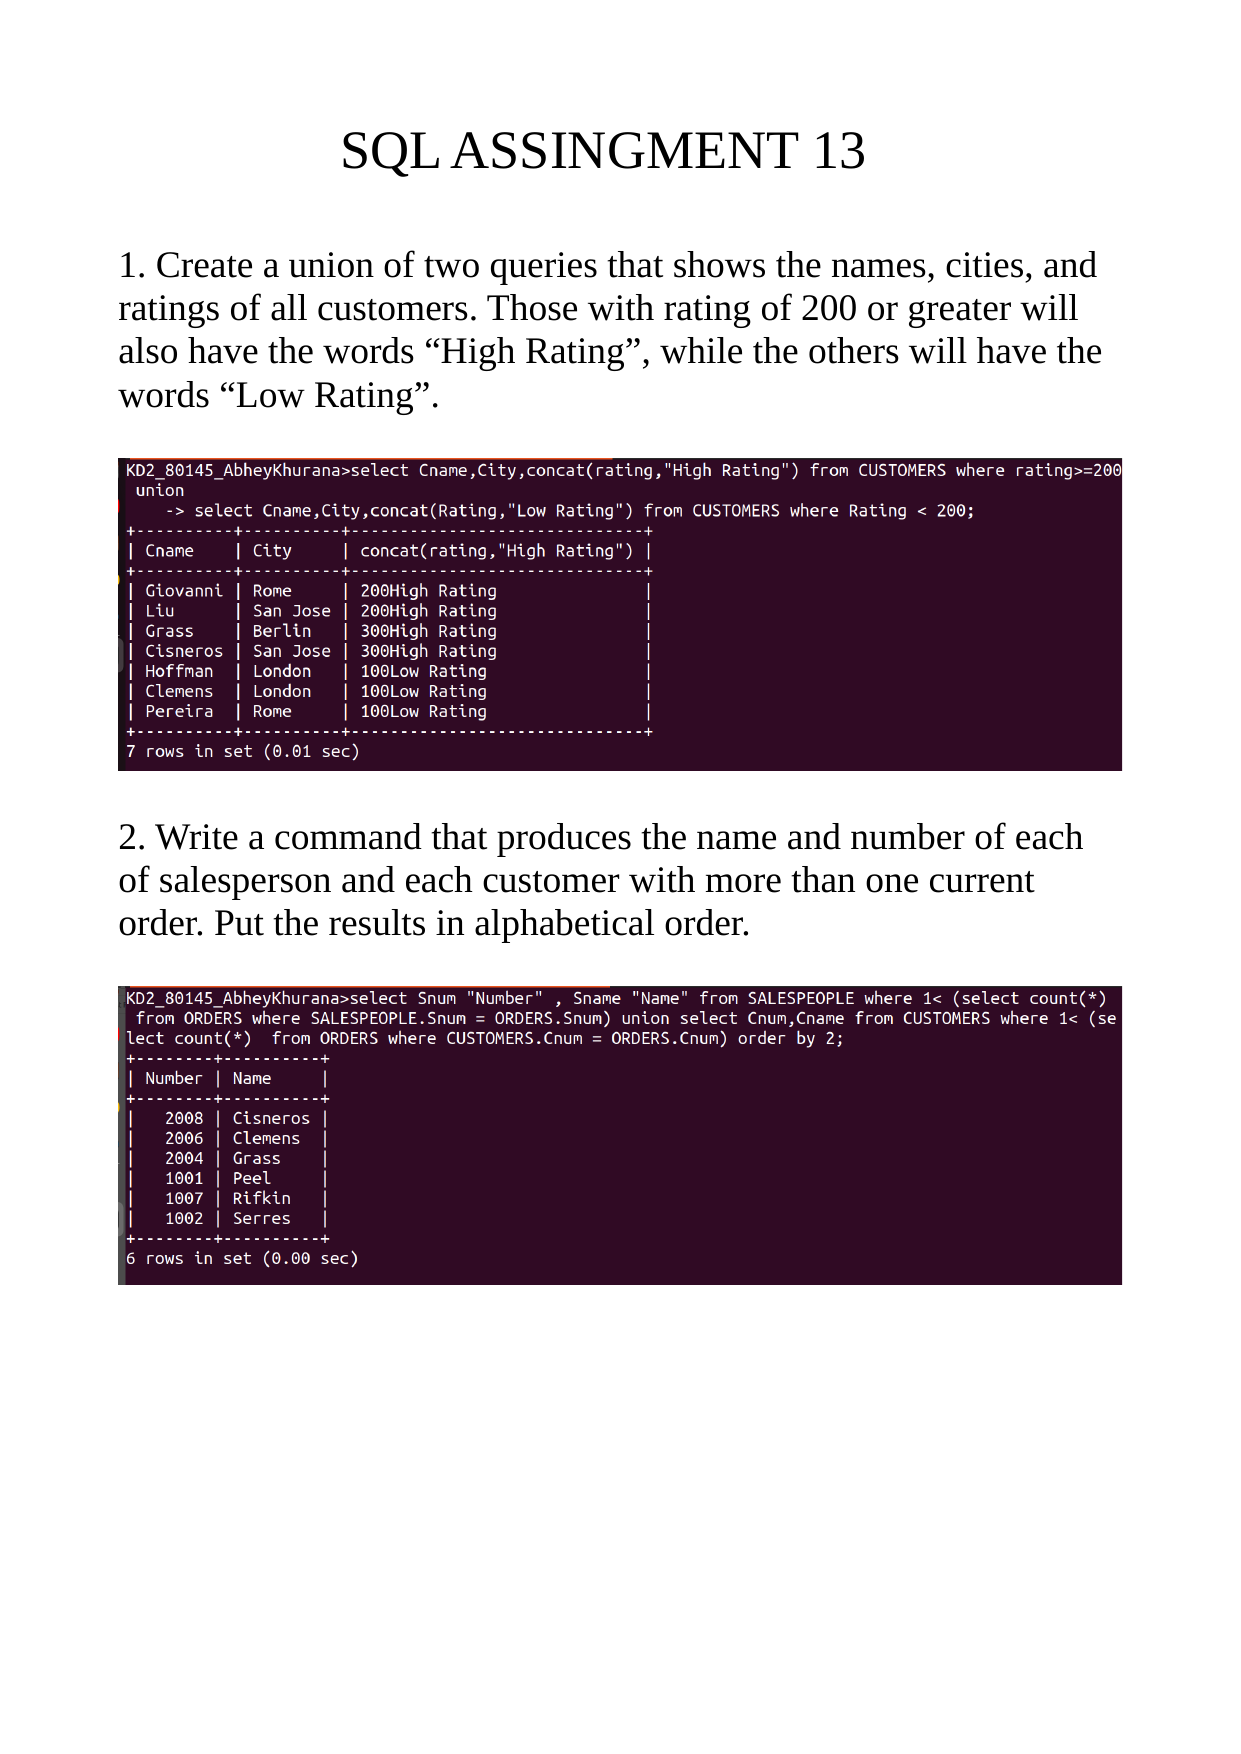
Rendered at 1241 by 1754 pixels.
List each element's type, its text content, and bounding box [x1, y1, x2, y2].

text 2. Write a command that produces the name and number of each of salesperson and each customer with more than one current order. Put the results in alphabetical order. [118, 814, 1122, 943]
picture [118, 986, 1123, 1285]
text 1. Create a union of two queries that shows the names, cities, and ratings of all customers. Those with rating of 200 or greater will also have the words “High Rating”, while the others will have the words “Low Rating”. [118, 243, 1122, 415]
text SQL ASSINGMENT 13 [118, 118, 1122, 180]
picture [118, 458, 1123, 771]
